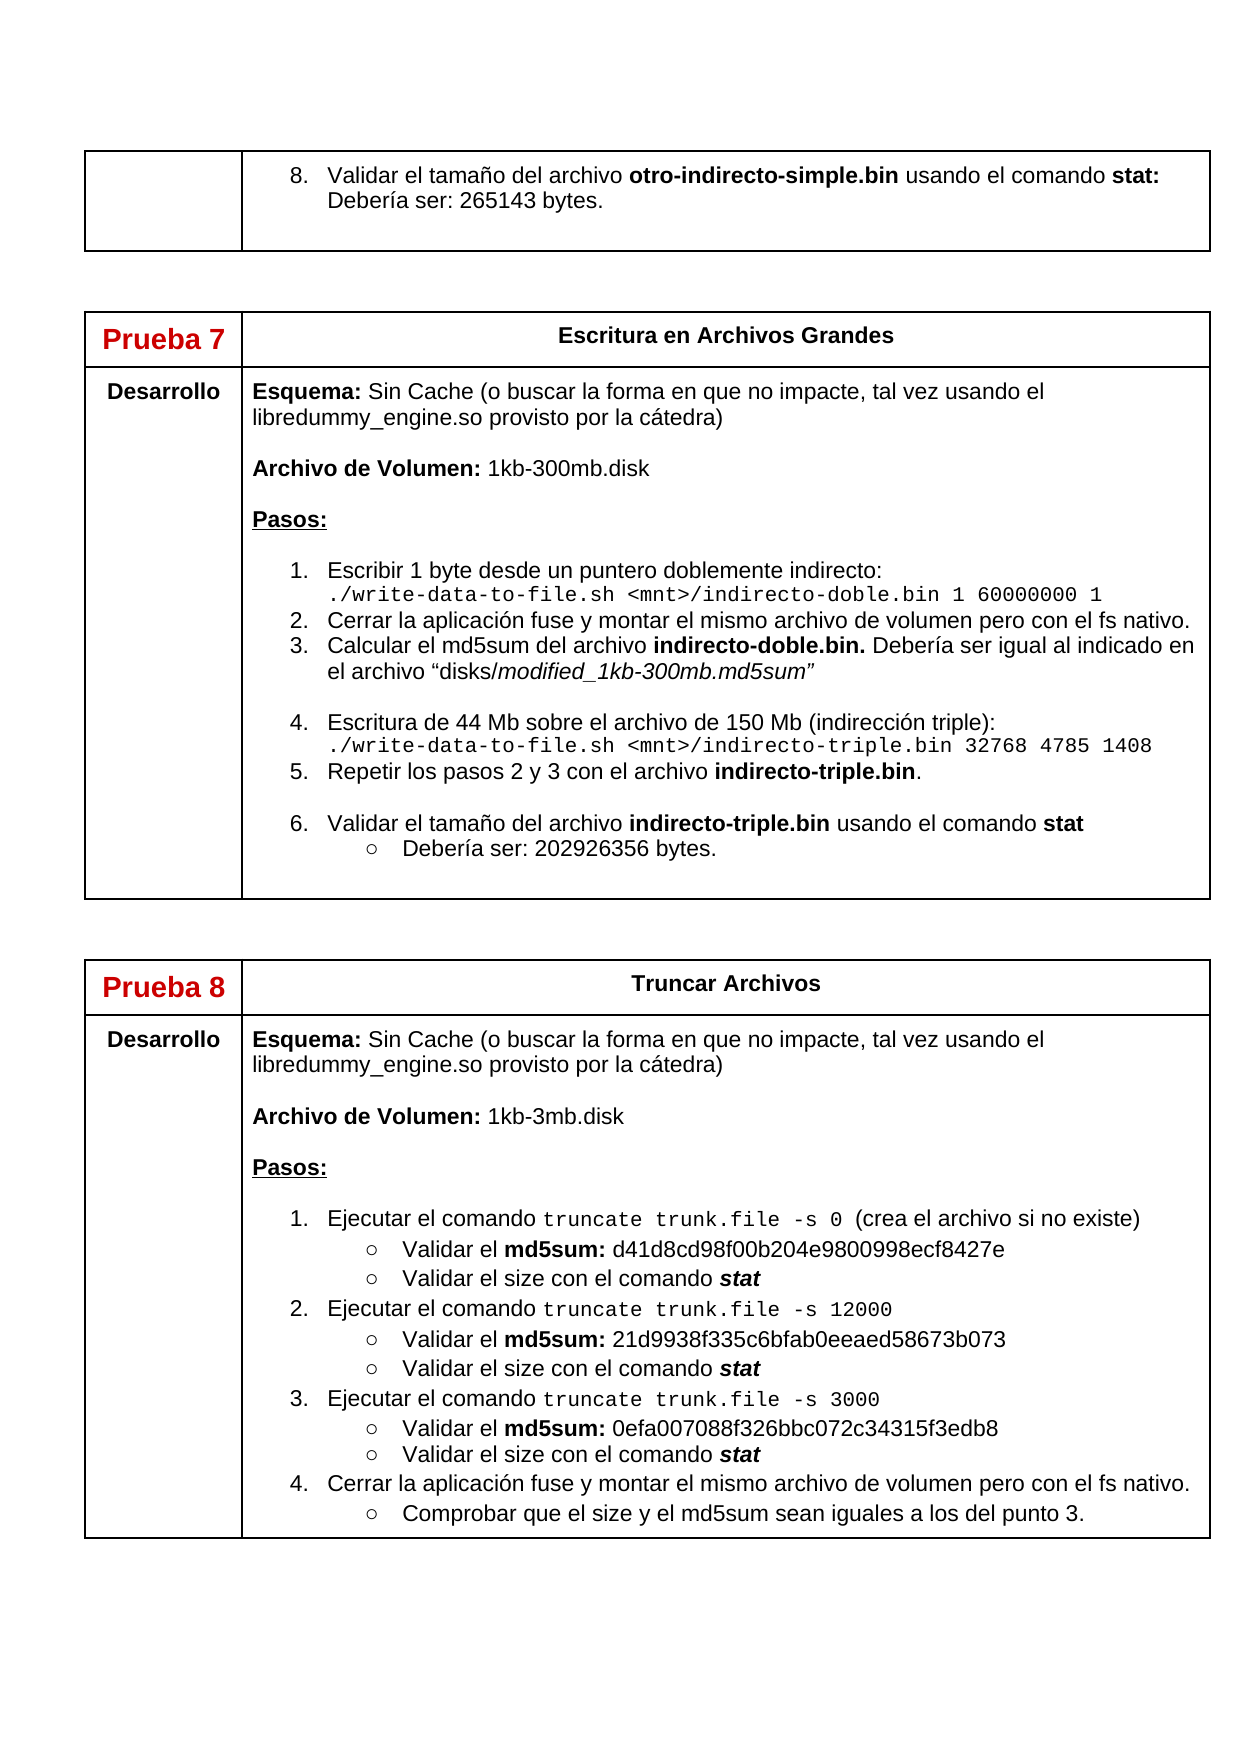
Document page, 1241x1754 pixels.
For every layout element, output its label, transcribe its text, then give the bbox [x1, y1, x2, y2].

table_header Truncar Archivos [243, 961, 1209, 1014]
table_cell Desarrollo [86, 368, 241, 898]
table_cell Esquema: Sin Cache (o buscar la forma en que no impacte, tal vez usando el libredummy_engine.so provisto por la cátedra) Archivo de Volumen: 1kb-300mb.disk Pasos: Escribir 1 byte desde un puntero doblemente indirecto: ./write-data-to-file.sh <mnt>/indirecto-doble.bin 1 60000000 1 Cerrar la aplicación fuse y montar el mismo archivo de volumen pero con el fs nativo. Calcular el md5sum del archivo indirecto-doble.bin. Debería ser igual al indicado en el archivo “disks/modified_1kb-300mb.md5sum” Escritura de 44 Mb sobre el archivo de 150 Mb (indirección triple): ./write-data-to-file.sh <mnt>/indirecto-triple.bin 32768 4785 1408 Repetir los pasos 2 y 3 con el archivo indirecto-triple.bin. Validar el tamaño del archivo indirecto-triple.bin usando el comando stat Debería ser: 202926356 bytes. [243, 368, 1209, 898]
table_header Escritura en Archivos Grandes [243, 313, 1209, 366]
table_cell Desarrollo [86, 1016, 241, 1537]
table_cell Esquema: Sin Cache (o buscar la forma en que no impacte, tal vez usando el libredummy_engine.so provisto por la cátedra) Archivo de Volumen: 1kb-3mb.disk Pasos: Ejecutar el comando truncate trunk.file -s 0 (crea el archivo si no existe) Validar el md5sum: d41d8cd98f00b204e9800998ecf8427e Validar el size con el comando stat Ejecutar el comando truncate trunk.file -s 12000 Validar el md5sum: 21d9938f335c6bfab0eeaed58673b073 Validar el size con el comando stat Ejecutar el comando truncate trunk.file -s 3000 Validar el md5sum: 0efa007088f326bbc072c34315f3edb8 Validar el size con el comando stat Cerrar la aplicación fuse y montar el mismo archivo de volumen pero con el fs nativo. Comprobar que el size y el md5sum sean iguales a los del punto 3. [243, 1016, 1209, 1537]
table_cell Esquema: Sin Cache (o buscar la forma en que no impacte, tal vez usando el libredummy_engine.so provisto por la cátedra) Archivo de Volumen (a modificar con fuse): 1kb-3mb.disk Pasos: Escribir desde el principio 2000 bytes sobre punteros directos: ./write-data-to-file.sh <mnt>/directo.bin 2000 0 1 zeroed Cerrar la aplicación fuse y montar el mismo archivo de volumen pero con el fs nativo. Calcular el md5sum del archivo directo.bin. Debería ser igual al indicado en el archivo “disks/modified_1kb-3mb.md5sum”. Levantar fuse nuevamente. Escribir 4000 bytes desde punteros indirectos: ./write-data-to-file.sh <mnt>/indirecto-simple.bin 4000 52 1 zeroed Repetir los pasos 2 y 3 para el archivo indirecto-simple.bin. Levantar fuse nuevamente. Agregar 3000 bytes al final del archivo: ./write-data-to-file.sh <mnt>/otro-indirecto-simple.bin 3000 eof 1 zeroed Repetir los pasos 2 y 3 para el archivo otro-indirecto-simple.bin Validar el tamaño del archivo otro-indirecto-simple.bin usando el comando stat: Debería ser: 265143 bytes. [243, 152, 1209, 250]
table_header Prueba 7 [86, 313, 241, 366]
table_header Prueba 8 [86, 961, 241, 1014]
table_cell [86, 152, 241, 250]
